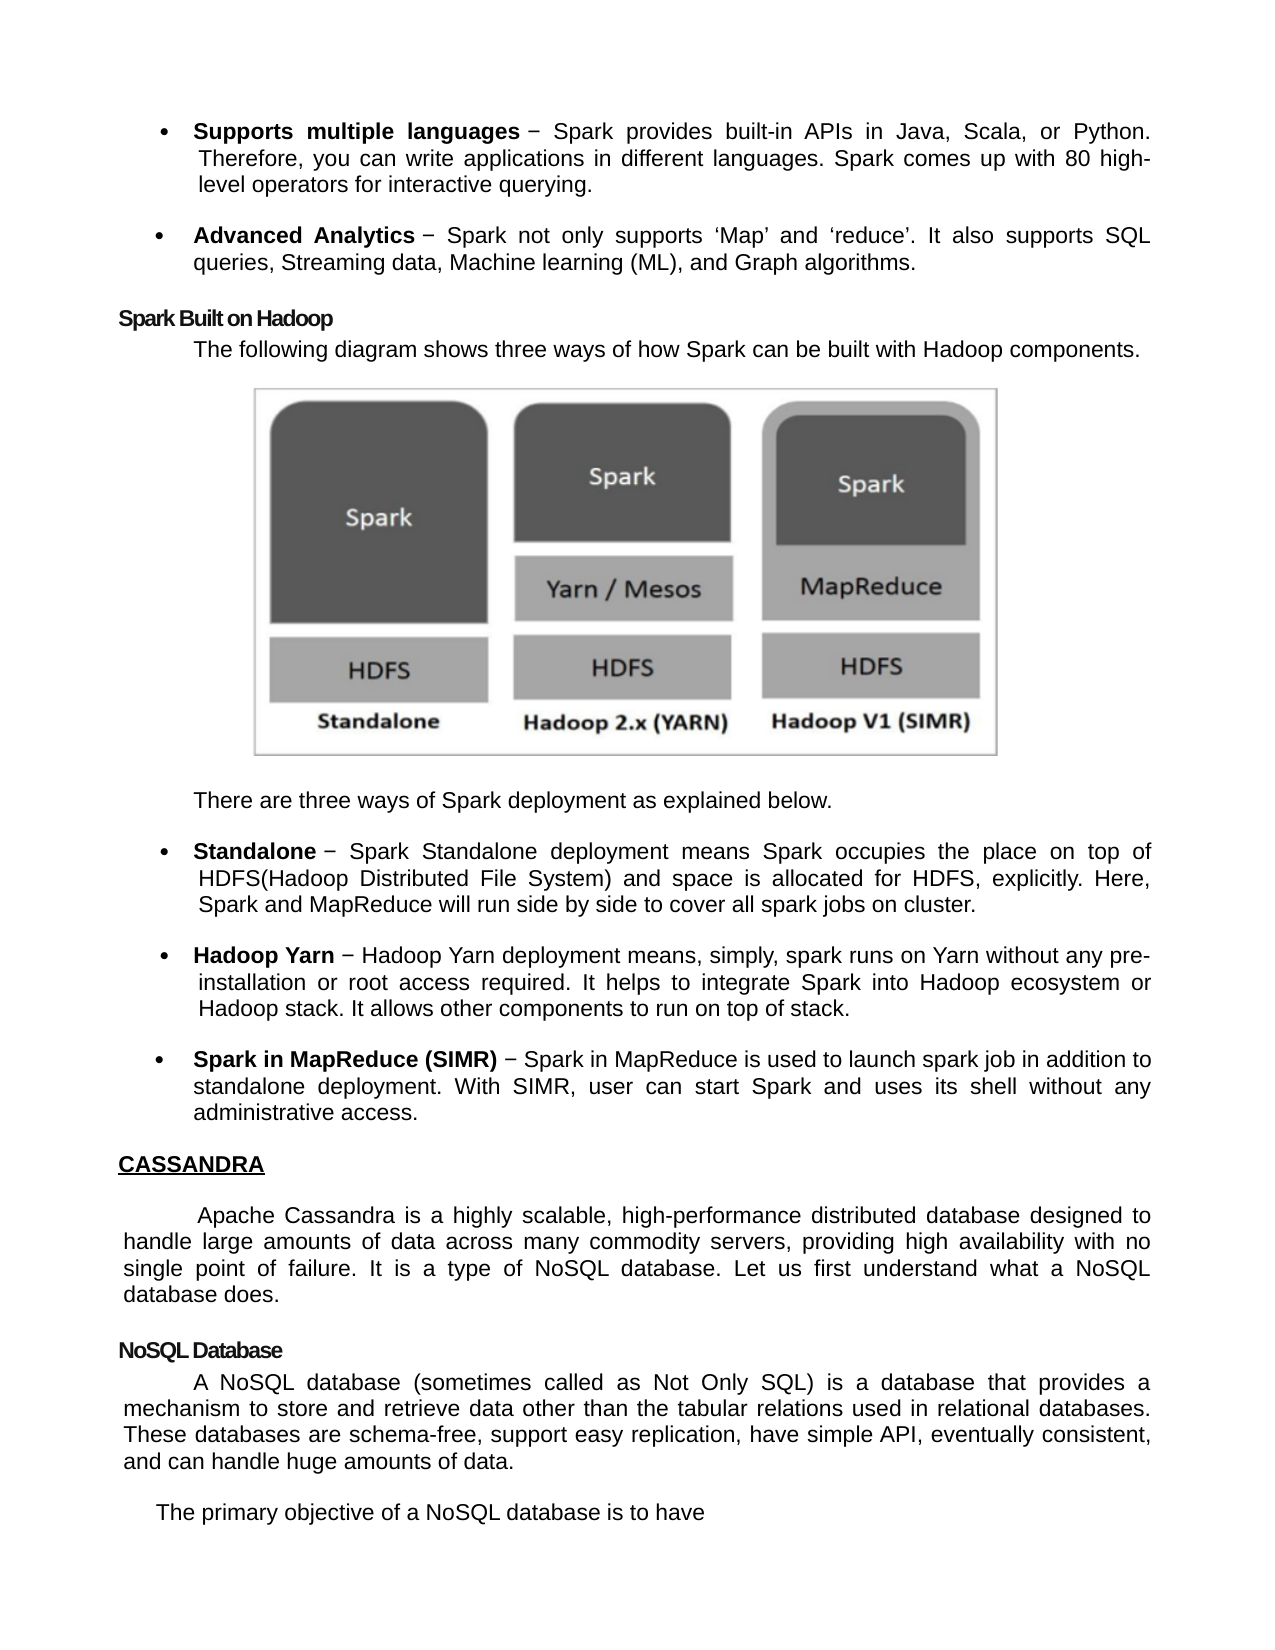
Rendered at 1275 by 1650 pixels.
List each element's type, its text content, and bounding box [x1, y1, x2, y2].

text A NoSQL database (sometimes called as Not Only SQL) is a database that provides a mechanism to store and retrieve data other than the tabular relations used in relational databases. These databases are schema-free, support easy replication, have simple API, eventually consistent, and can handle huge amounts of data. [123, 1369, 1152, 1474]
text The following diagram shows three ways of how Spark can be built with Hadoop components. [123, 336, 1152, 363]
text CASSANDRA [118, 1151, 1152, 1177]
subtitle Spark Built on Hadoop [118, 305, 1152, 331]
list Advanced Analytics − Spark not only supports ‘Map’ and ‘reduce’. It also supports SQL queries, Streaming data, Machine learning (ML), and Graph algorithms. [156, 222, 1152, 275]
text There are three ways of Spark deployment as explained below. [123, 787, 1152, 813]
picture [252, 387, 999, 756]
text Apache Cassandra is a highly scalable, high-performance distributed database designed to handle large amounts of data across many commodity servers, providing high availability with no single point of failure. It is a type of NoSQL database. Let us first understand what a NoSQL database does. [123, 1202, 1152, 1307]
list Standalone − Spark Standalone deployment means Spark occupies the place on top of HDFS(Hadoop Distributed File System) and space is allocated for HDFS, explicitly. Here, Spark and MapReduce will run side by side to cover all spark jobs on cluster. [161, 838, 1152, 917]
list Spark in MapReduce (SIMR) − Spark in MapReduce is used to launch spark job in addition to standalone deployment. With SIMR, user can start Spark and uses its shell without any administrative access. [156, 1046, 1152, 1126]
list Hadoop Yarn − Hadoop Yarn deployment means, simply, spark runs on Yarn without any pre-installation or root access required. It helps to integrate Spark into Hadoop ecosystem or Hadoop stack. It allows other components to run on top of stack. [161, 942, 1152, 1021]
text The primary objective of a NoSQL database is to have [123, 1499, 1152, 1525]
list Supports multiple languages − Spark provides built-in APIs in Java, Scala, or Python. Therefore, you can write applications in different languages. Spark comes up with 80 high-level operators for interactive querying. [161, 118, 1152, 197]
subtitle NoSQL Database [118, 1337, 1152, 1364]
